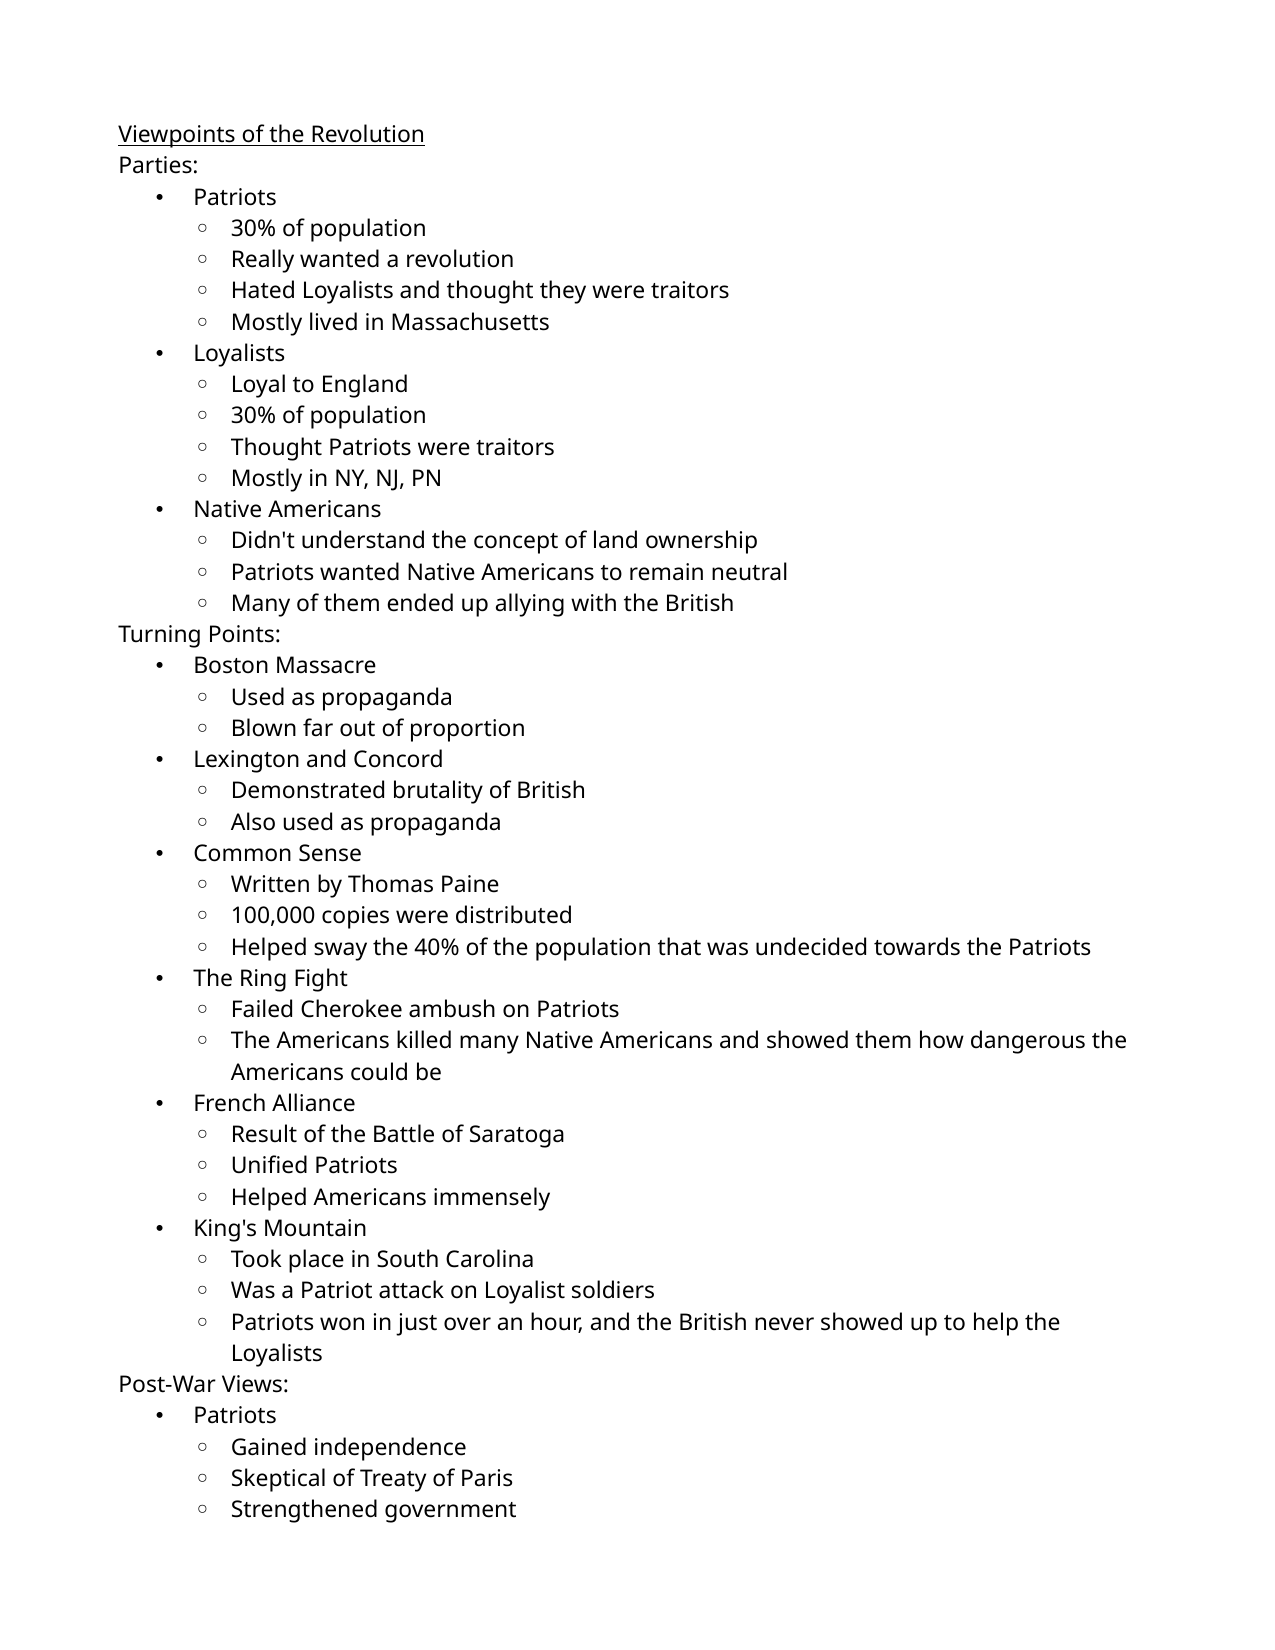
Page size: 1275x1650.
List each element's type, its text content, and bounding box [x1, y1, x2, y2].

list Loyalists [156, 337, 1157, 368]
list Many of them ended up allying with the British [193, 587, 1157, 618]
list Native Americans [156, 493, 1157, 524]
list Strengthened government [193, 1493, 1157, 1524]
list Demonstrated brutality of British [193, 774, 1157, 806]
text Parties: [118, 149, 1157, 181]
list Took place in South Carolina [193, 1243, 1157, 1274]
list King's Mountain [156, 1212, 1157, 1243]
list 30% of population [193, 212, 1157, 243]
text Turning Points: [118, 618, 1157, 649]
list Also used as propaganda [193, 806, 1157, 837]
list Helped sway the 40% of the population that was undecided towards the Patriots [193, 931, 1157, 962]
list Unified Patriots [193, 1149, 1157, 1181]
list Patriots [156, 181, 1157, 212]
list Result of the Battle of Saratoga [193, 1118, 1157, 1149]
list Gained independence [193, 1431, 1157, 1462]
list Thought Patriots were traitors [193, 431, 1157, 462]
list 100,000 copies were distributed [193, 899, 1157, 931]
list Patriots [156, 1399, 1157, 1431]
list Lexington and Concord [156, 743, 1157, 774]
list Mostly in NY, NJ, PN [193, 462, 1157, 493]
list Written by Thomas Paine [193, 868, 1157, 899]
text Viewpoints of the Revolution [118, 118, 1157, 149]
list French Alliance [156, 1087, 1157, 1118]
list Was a Patriot attack on Loyalist soldiers [193, 1274, 1157, 1306]
list Hated Loyalists and thought they were traitors [193, 274, 1157, 306]
list The Ring Fight [156, 962, 1157, 993]
list Patriots won in just over an hour, and the British never showed up to help the Loyalists [193, 1306, 1157, 1368]
list Boston Massacre [156, 649, 1157, 681]
list Blown far out of proportion [193, 712, 1157, 743]
list Used as propaganda [193, 681, 1157, 712]
list Failed Cherokee ambush on Patriots [193, 993, 1157, 1024]
list 30% of population [193, 399, 1157, 431]
list Didn't understand the concept of land ownership [193, 524, 1157, 556]
list Common Sense [156, 837, 1157, 868]
list Really wanted a revolution [193, 243, 1157, 274]
list Loyal to England [193, 368, 1157, 399]
list Helped Americans immensely [193, 1181, 1157, 1212]
list The Americans killed many Native Americans and showed them how dangerous the Americans could be [193, 1024, 1157, 1087]
list Mostly lived in Massachusetts [193, 306, 1157, 337]
list Patriots wanted Native Americans to remain neutral [193, 556, 1157, 587]
list Skeptical of Treaty of Paris [193, 1462, 1157, 1493]
text Post-War Views: [118, 1368, 1157, 1399]
